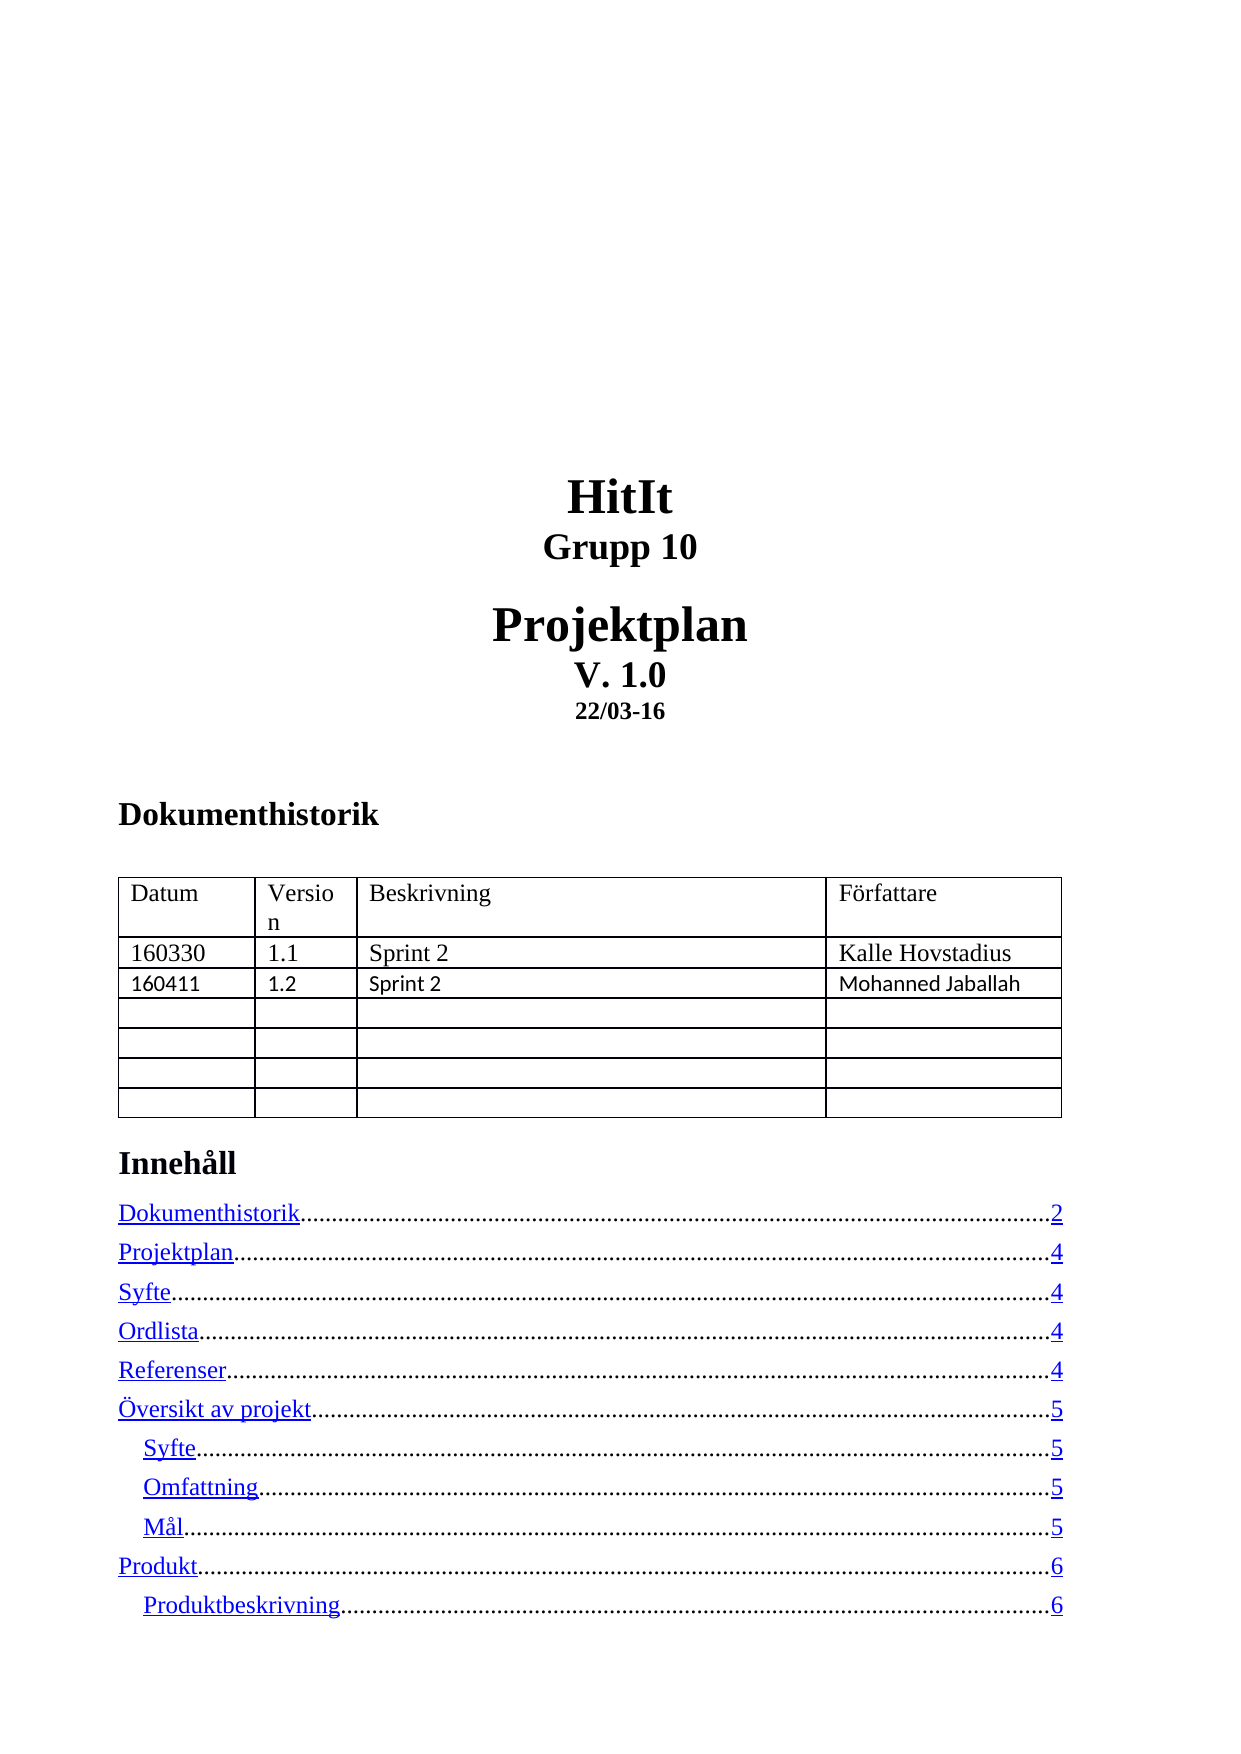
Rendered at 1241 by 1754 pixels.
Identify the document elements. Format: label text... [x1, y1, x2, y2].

text Produkt 6 [118, 1551, 1122, 1579]
text Referenser 4 [118, 1355, 1122, 1384]
text Projektplan [118, 595, 1122, 653]
table_cell 1.2 [256, 969, 356, 997]
table_cell [358, 1059, 825, 1087]
table_cell Mohanned Jaballah [827, 969, 1061, 997]
text Produktbeskrivning 6 [143, 1590, 1122, 1619]
text Omfattning 5 [143, 1472, 1122, 1501]
table_cell [119, 1089, 254, 1117]
table_cell [358, 999, 825, 1027]
table_cell [256, 1029, 356, 1057]
table_cell Sprint 2 [358, 969, 825, 997]
text HitIt [118, 467, 1122, 524]
table_cell [358, 1089, 825, 1117]
text Mål 5 [143, 1512, 1122, 1540]
table_cell [119, 1029, 254, 1057]
table_cell [358, 1029, 825, 1057]
table_cell [119, 999, 254, 1027]
text V. 1.0 [118, 653, 1122, 696]
table_cell [256, 999, 356, 1027]
table_cell [256, 1089, 356, 1117]
table_cell [119, 1059, 254, 1087]
table_cell 1.1 [256, 938, 356, 967]
table_cell 160330 [119, 938, 254, 967]
text Syfte 4 [118, 1277, 1122, 1305]
table_cell Kalle Hovstadius [827, 938, 1061, 967]
table_header Beskrivning [358, 878, 825, 936]
table_header Version [256, 878, 356, 936]
text Projektplan 4 [118, 1237, 1122, 1266]
table_cell 160411 [119, 969, 254, 997]
table_cell [256, 1059, 356, 1087]
table_cell [827, 999, 1061, 1027]
text Ordlista 4 [118, 1316, 1122, 1344]
text Dokumenthistorik 2 [118, 1198, 1122, 1227]
table_header Författare [827, 878, 1061, 936]
table_header Datum [119, 878, 254, 936]
text Grupp 10 [118, 524, 1122, 567]
text Dokumenthistorik [118, 794, 1122, 833]
text Innehåll [118, 1143, 1122, 1182]
text Översikt av projekt 5 [118, 1394, 1122, 1423]
table_cell [827, 1029, 1061, 1057]
table_cell [827, 1059, 1061, 1087]
text Syfte 5 [143, 1433, 1122, 1462]
table_cell Sprint 2 [358, 938, 825, 967]
table_cell [827, 1089, 1061, 1117]
text 22/03-16 [118, 696, 1122, 724]
